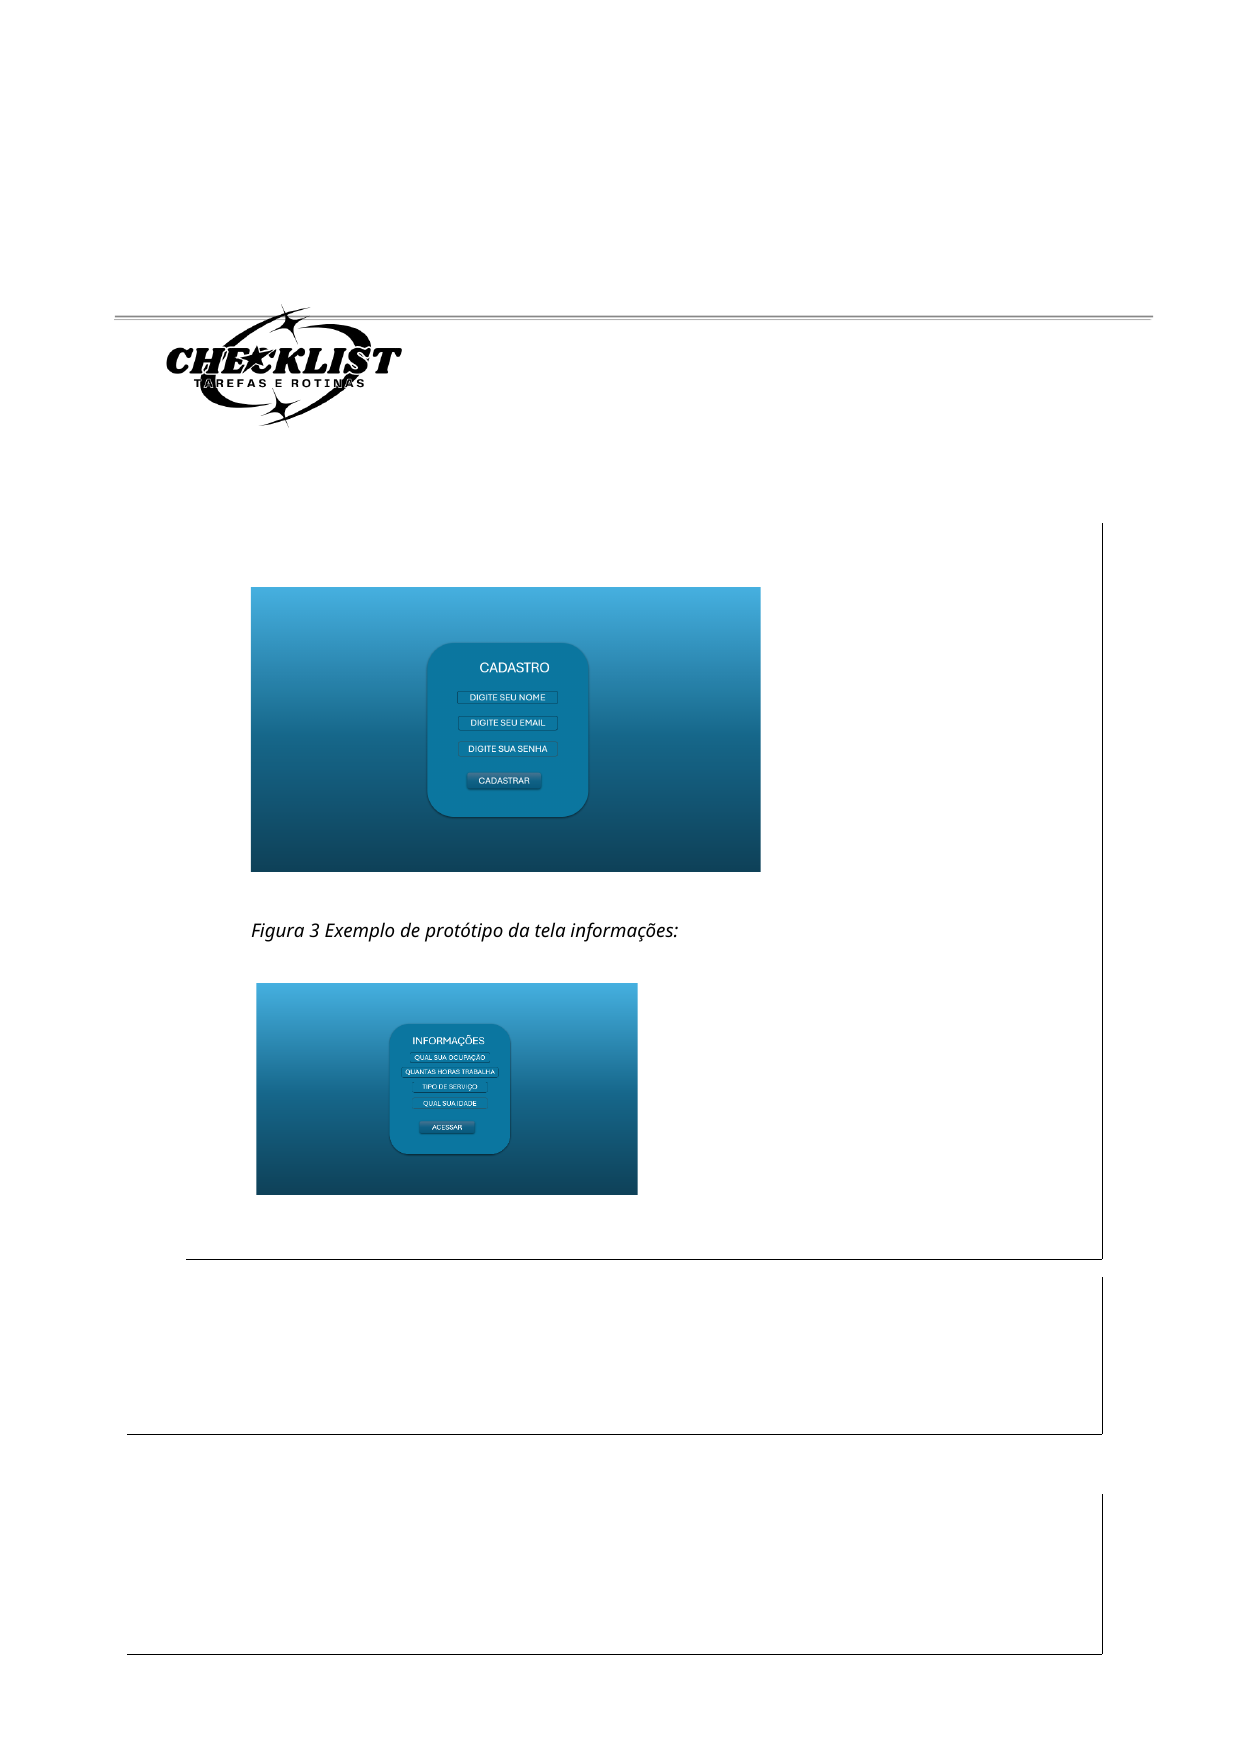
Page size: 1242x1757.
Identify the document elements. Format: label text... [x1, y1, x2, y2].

text Figura 3 Exemplo de protótipo da tela informações: [186, 918, 1102, 943]
